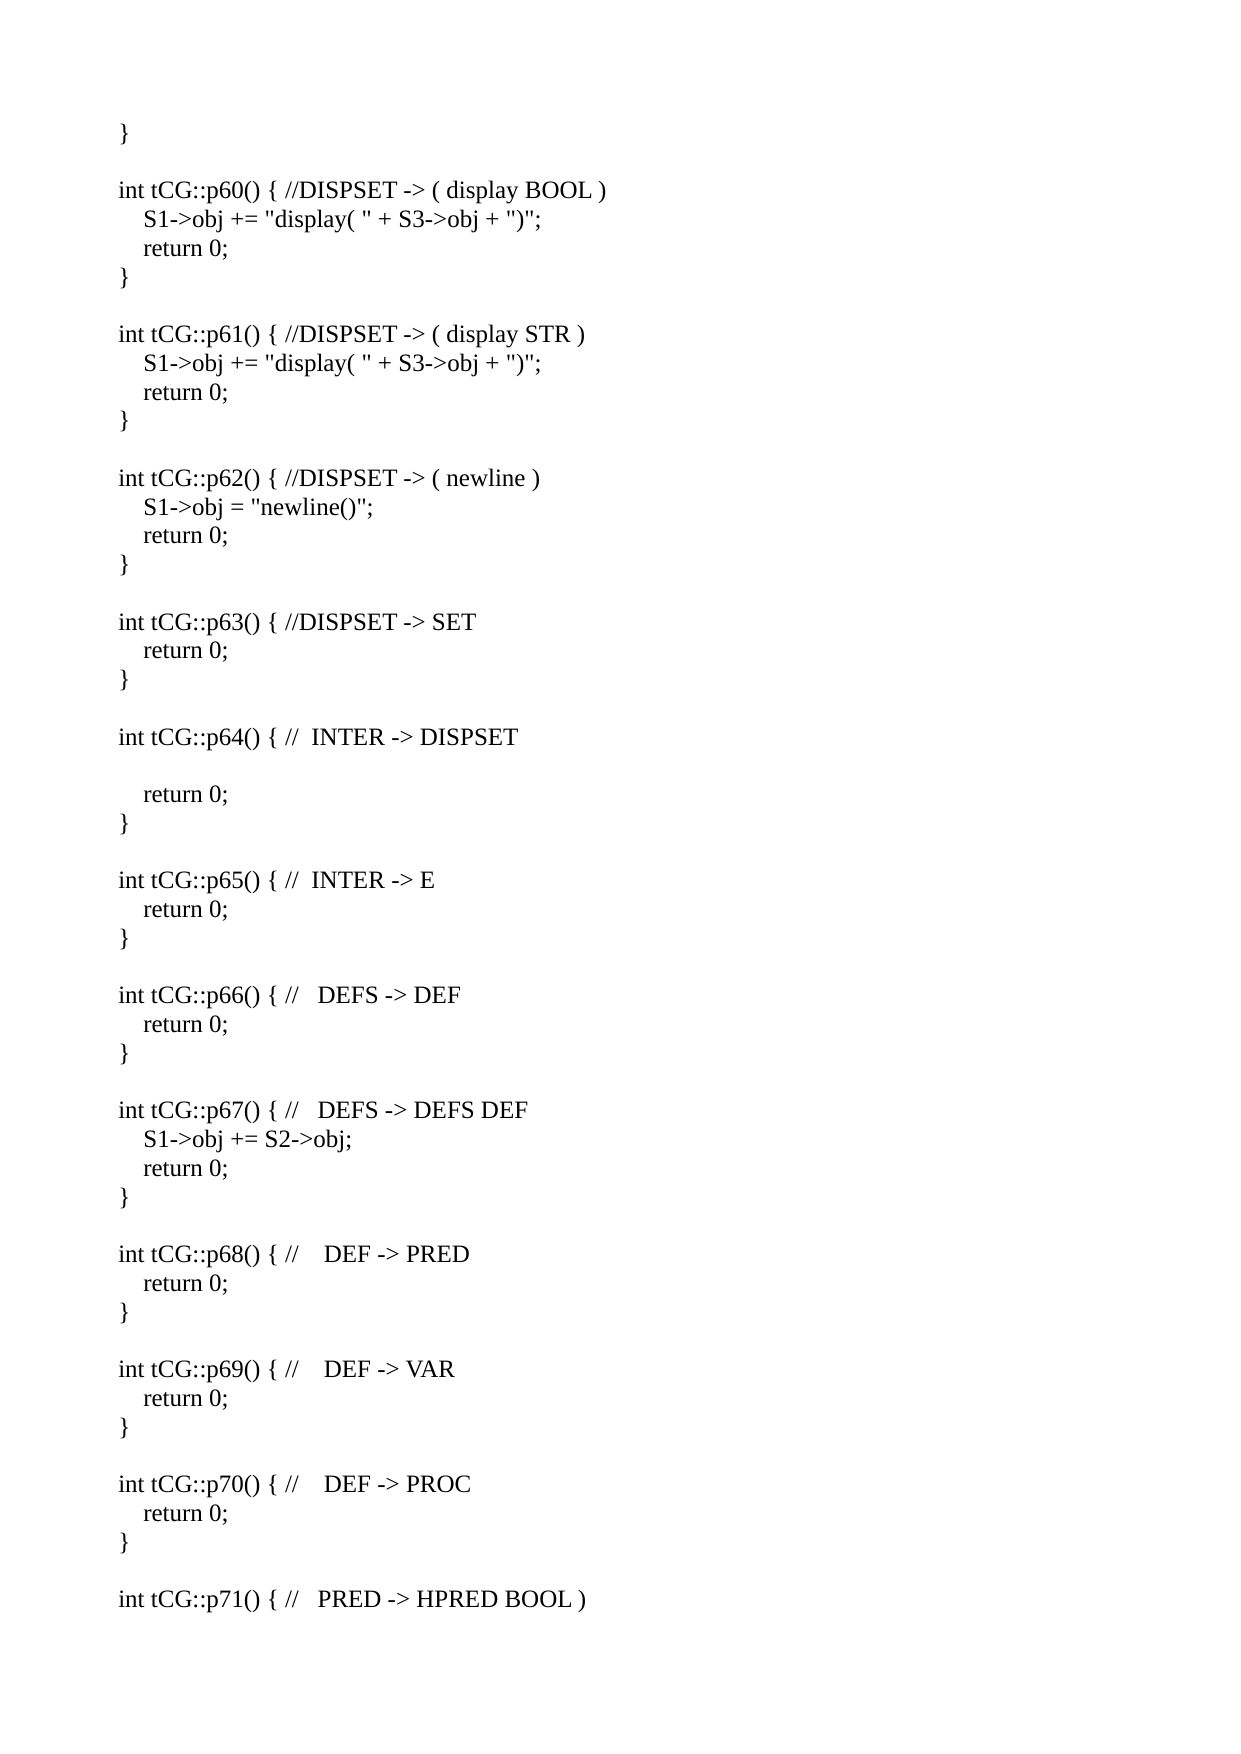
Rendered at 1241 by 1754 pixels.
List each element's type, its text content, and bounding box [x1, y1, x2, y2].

text int tCG::p66() { // DEFS -> DEF [118, 981, 1122, 1009]
text return 0; [118, 1498, 1122, 1527]
text int tCG::p67() { // DEFS -> DEFS DEF [118, 1096, 1122, 1124]
text int tCG::p64() { // INTER -> DISPSET [118, 722, 1122, 751]
text int tCG::p71() { // PRED -> HPRED BOOL ) [118, 1584, 1122, 1613]
text } [118, 808, 1122, 837]
text int tCG::p69() { // DEF -> VAR [118, 1354, 1122, 1383]
text } [118, 1038, 1122, 1067]
text S1->obj += "display( " + S3->obj + ")"; [118, 204, 1122, 233]
text } [118, 664, 1122, 693]
text } [118, 923, 1122, 952]
text int tCG::p65() { // INTER -> E [118, 866, 1122, 894]
text return 0; [118, 1009, 1122, 1038]
text } [118, 1297, 1122, 1326]
text return 0; [118, 894, 1122, 923]
text } [118, 1527, 1122, 1556]
text return 0; [118, 1268, 1122, 1297]
text int tCG::p68() { // DEF -> PRED [118, 1239, 1122, 1268]
text } [118, 406, 1122, 434]
text S1->obj = "newline()"; [118, 492, 1122, 521]
text return 0; [118, 1383, 1122, 1412]
text } [118, 1412, 1122, 1441]
text } [118, 118, 1122, 147]
text return 0; [118, 636, 1122, 664]
text int tCG::p62() { //DISPSET -> ( newline ) [118, 463, 1122, 492]
text return 0; [118, 377, 1122, 406]
text return 0; [118, 1153, 1122, 1182]
text S1->obj += "display( " + S3->obj + ")"; [118, 348, 1122, 377]
text int tCG::p63() { //DISPSET -> SET [118, 607, 1122, 636]
text } [118, 549, 1122, 578]
text S1->obj += S2->obj; [118, 1124, 1122, 1153]
text } [118, 262, 1122, 291]
text return 0; [118, 521, 1122, 549]
text } [118, 1182, 1122, 1211]
text int tCG::p60() { //DISPSET -> ( display BOOL ) [118, 176, 1122, 204]
text int tCG::p70() { // DEF -> PROC [118, 1469, 1122, 1498]
text return 0; [118, 779, 1122, 808]
text return 0; [118, 233, 1122, 262]
text int tCG::p61() { //DISPSET -> ( display STR ) [118, 319, 1122, 348]
